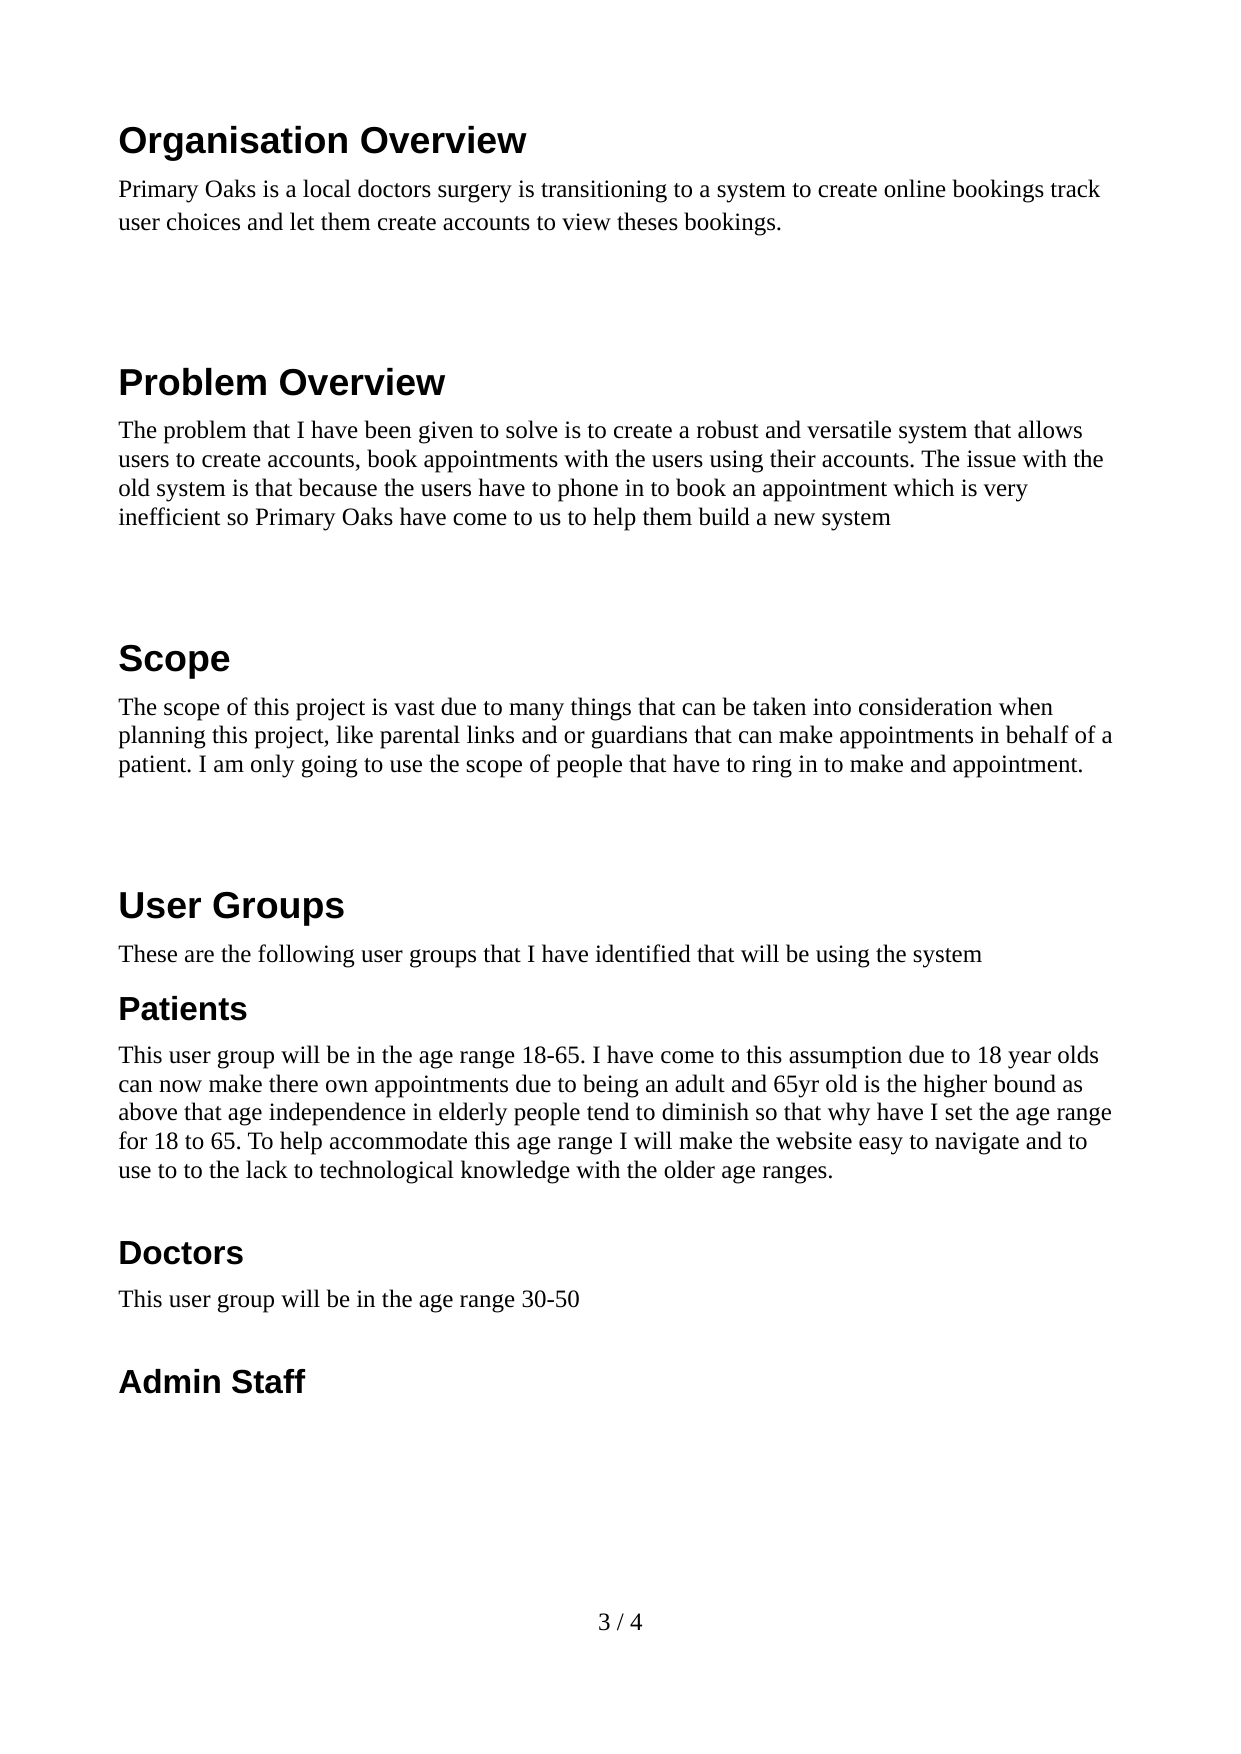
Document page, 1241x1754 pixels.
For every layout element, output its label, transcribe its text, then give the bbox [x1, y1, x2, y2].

subtitle Doctors [118, 1233, 1122, 1272]
text These are the following user groups that I have identified that will be using the system [118, 939, 1122, 968]
text The problem that I have been given to solve is to create a robust and versatile system that allows users to create accounts, book appointments with the users using their accounts. The issue with the old system is that because the users have to phone in to book an appointment which is very inefficient so Primary Oaks have come to us to help them build a new system [118, 416, 1122, 531]
subtitle Organisation Overview [118, 118, 1122, 161]
subtitle User Groups [118, 884, 1122, 927]
subtitle Scope [118, 636, 1122, 679]
subtitle Problem Overview [118, 360, 1122, 403]
text This user group will be in the age range 30-50 [118, 1284, 1122, 1313]
subtitle Patients [118, 989, 1122, 1027]
text This user group will be in the age range 18-65. I have come to this assumption due to 18 year olds can now make there own appointments due to being an adult and 65yr old is the higher bound as above that age independence in elderly people tend to diminish so that why have I set the age range for 18 to 65. To help accommodate this age range I will make the website easy to navigate and to use to to the lack to technological knowledge with the older age ranges. [118, 1040, 1122, 1184]
text The scope of this project is vast due to many things that can be taken into consideration when planning this project, like parental links and or guardians that can make appointments in behalf of a patient. I am only going to use the scope of people that have to ring in to make and appointment. [118, 692, 1122, 778]
text Primary Oaks is a local doctors surgery is transitioning to a system to create online bookings track user choices and let them create accounts to view theses bookings. [118, 174, 1122, 236]
subtitle Admin Staff [118, 1362, 1122, 1401]
